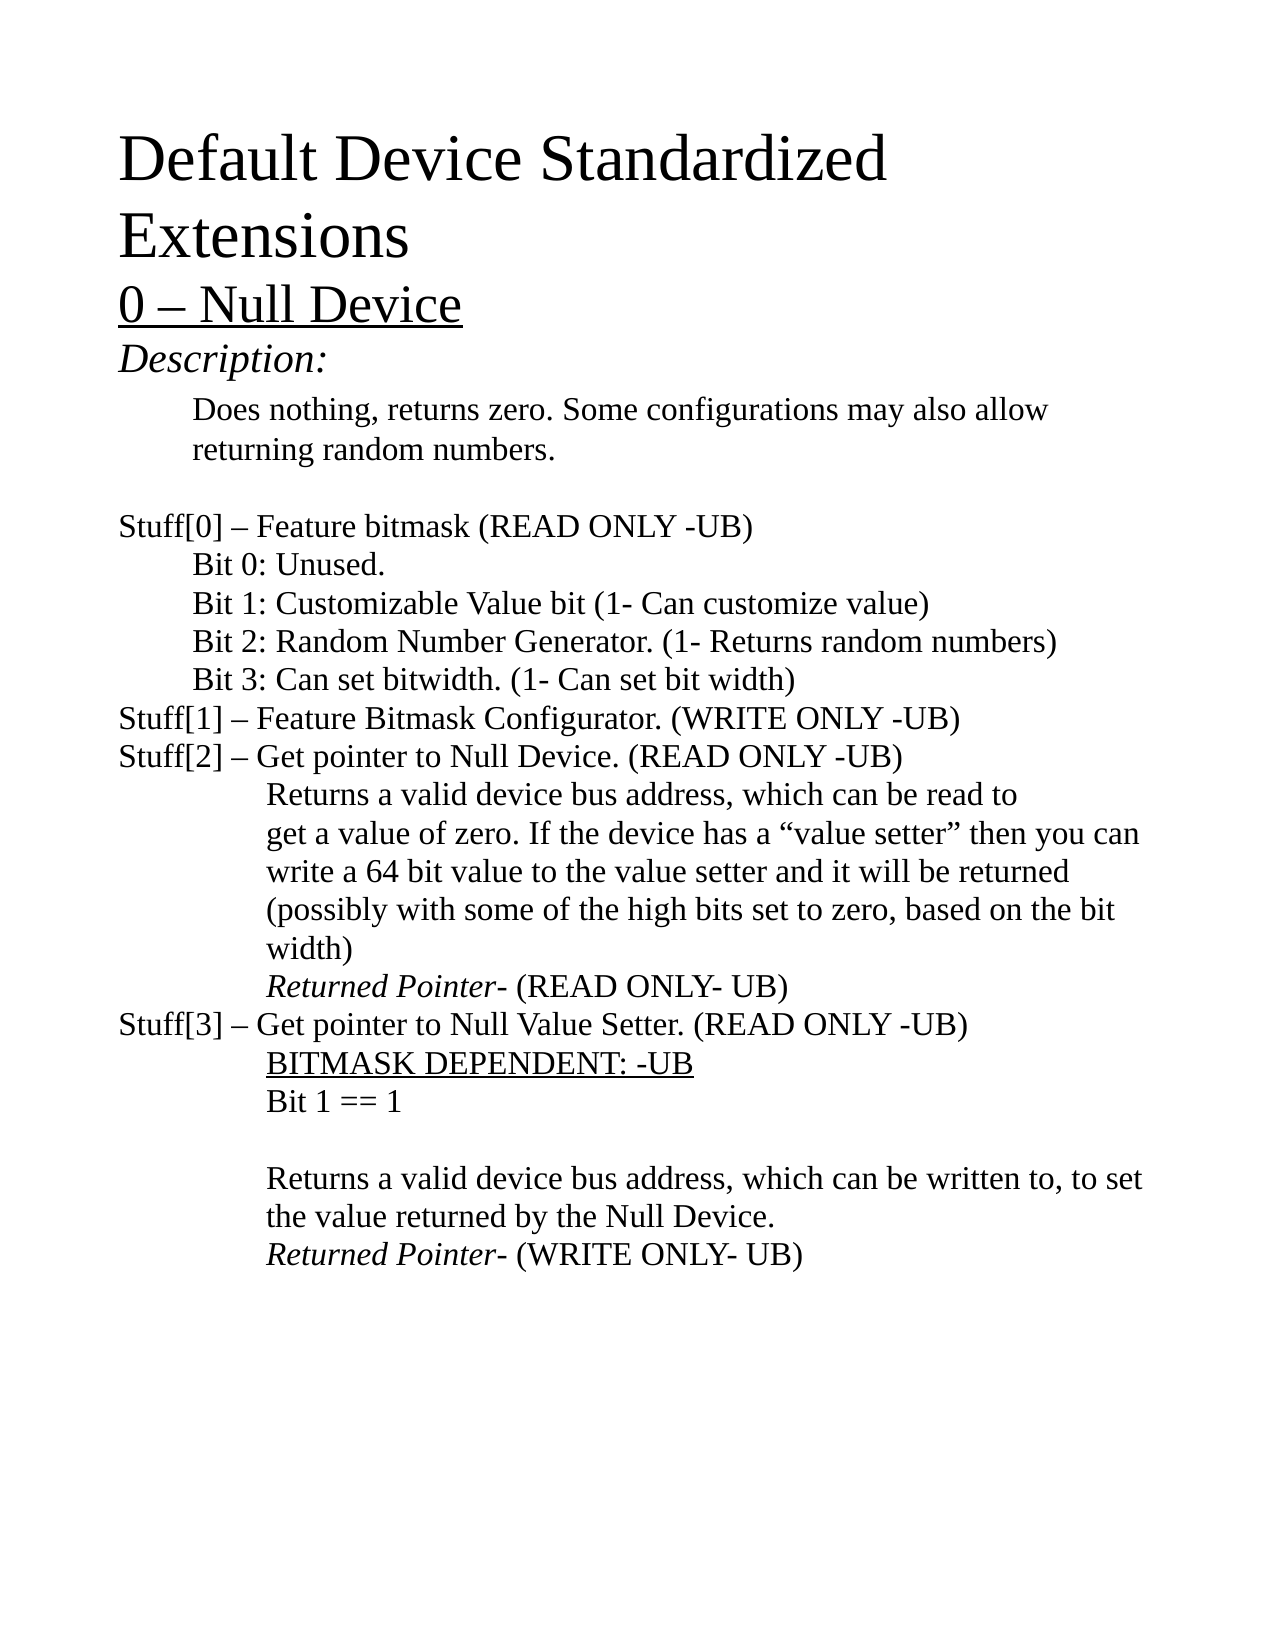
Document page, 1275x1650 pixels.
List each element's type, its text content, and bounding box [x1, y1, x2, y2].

text Bit 1 == 1 [118, 1081, 1157, 1119]
text Bit 2: Random Number Generator. (1- Returns random numbers) [118, 621, 1157, 659]
text Description: [118, 334, 1157, 382]
text Returned Pointer- (WRITE ONLY- UB) [118, 1234, 1157, 1273]
text Bit 3: Can set bitwidth. (1- Can set bit width) [118, 659, 1157, 698]
text Stuff[2] – Get pointer to Null Device. (READ ONLY -UB) [118, 736, 1157, 774]
text BITMASK DEPENDENT: -UB [118, 1043, 1157, 1081]
text Returns a valid device bus address, which can be read to get a value of zero. If the device has a “value setter” then you can write a 64 bit value to the value setter and it will be returned (possibly with some of the high bits set to zero, based on the bit width) [118, 774, 1157, 966]
text Does nothing, returns zero. Some configurations may also allow returning random numbers. [118, 382, 1157, 468]
text Returns a valid device bus address, which can be written to, to set the value returned by the Null Device. [118, 1158, 1157, 1234]
text 0 – Null Device [118, 271, 1157, 334]
text Default Device Standardized Extensions [118, 118, 1157, 271]
text Stuff[3] – Get pointer to Null Value Setter. (READ ONLY -UB) [118, 1004, 1157, 1043]
text Stuff[1] – Feature Bitmask Configurator. (WRITE ONLY -UB) [118, 698, 1157, 736]
text Stuff[0] – Feature bitmask (READ ONLY -UB) [118, 506, 1157, 544]
text Bit 0: Unused. [118, 544, 1157, 583]
text Returned Pointer- (READ ONLY- UB) [118, 966, 1157, 1004]
text Bit 1: Customizable Value bit (1- Can customize value) [118, 583, 1157, 621]
